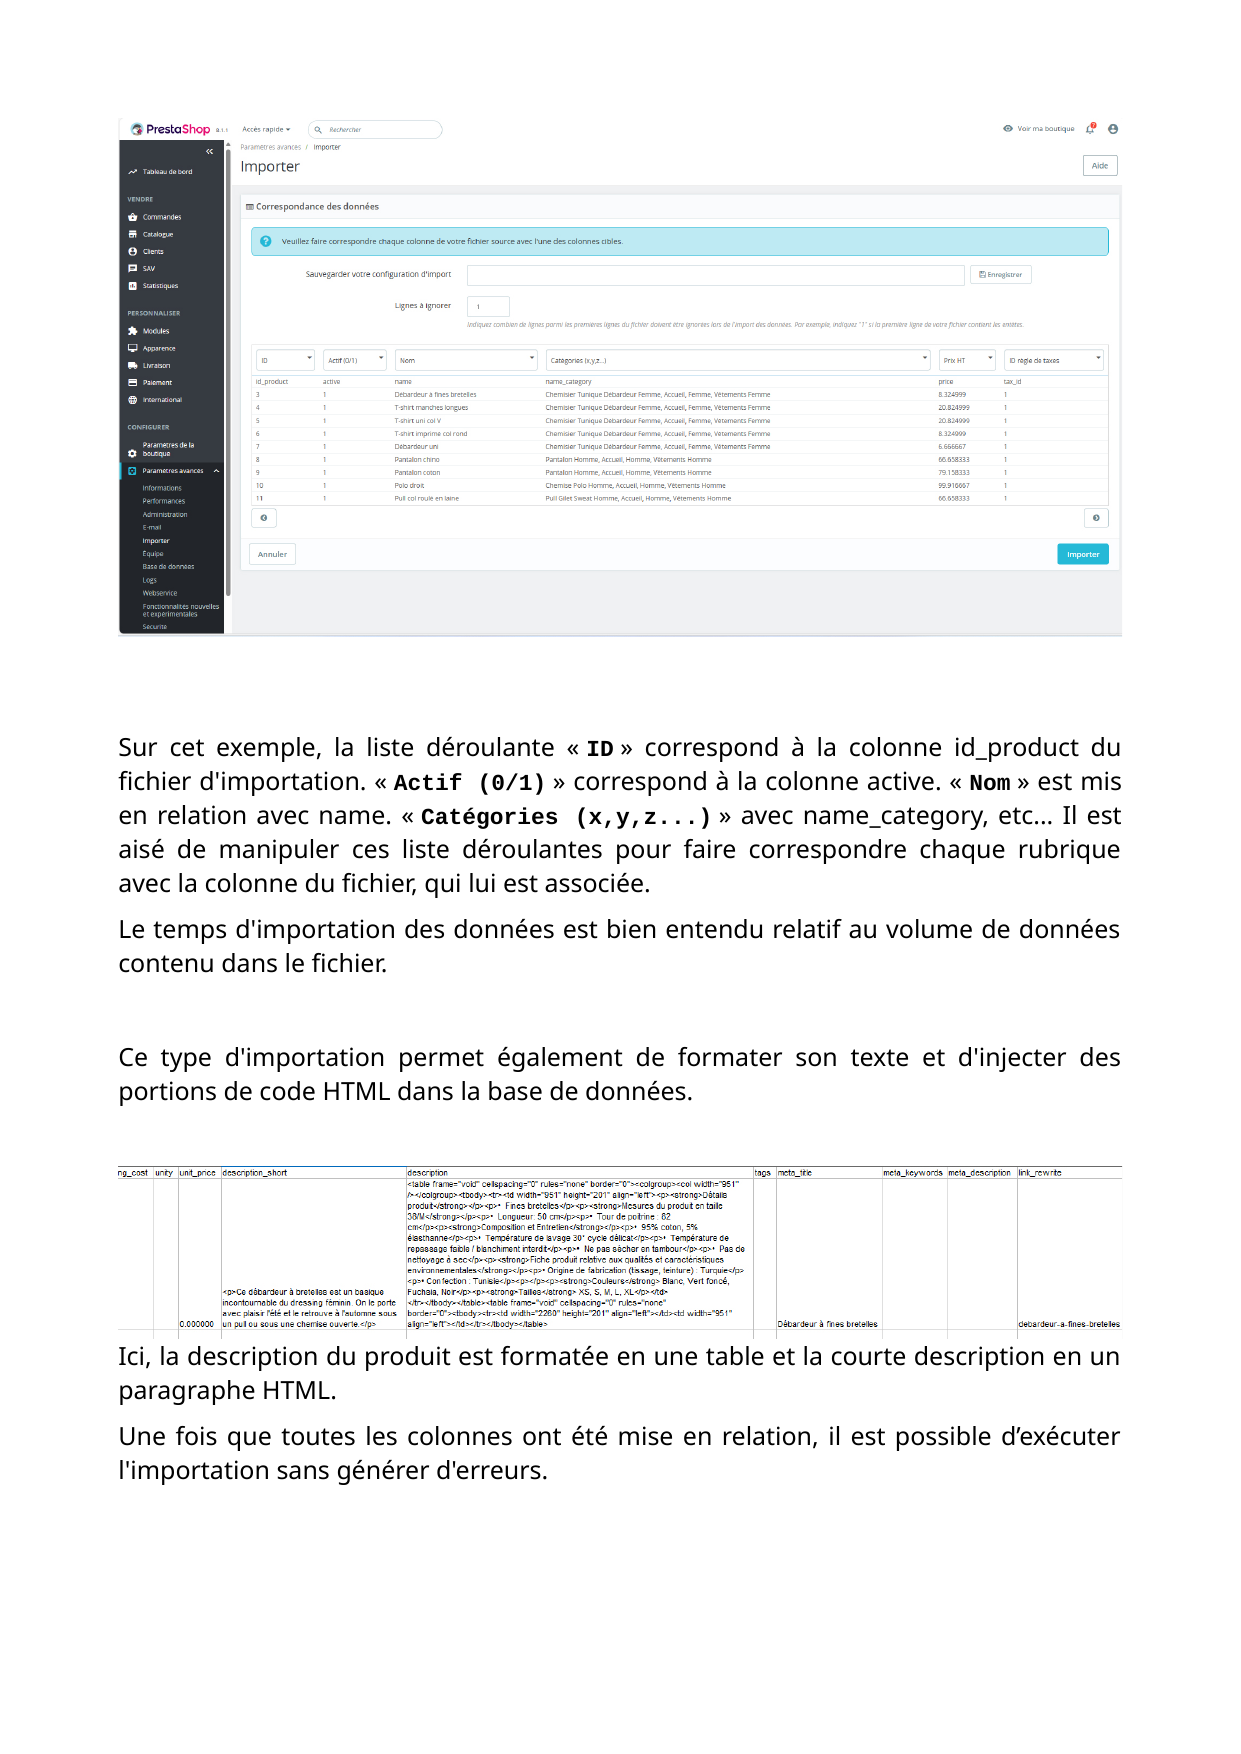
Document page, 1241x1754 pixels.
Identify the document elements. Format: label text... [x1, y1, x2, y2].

picture [118, 118, 1123, 637]
text Une fois que toutes les colonnes ont été mise en relation, il est possible d’exécuter l'importation sans générer d'erreurs. [118, 1419, 1122, 1487]
picture [118, 1166, 1123, 1339]
text Ce type d'importation permet également de formater son texte et d'injecter des portions de code HTML dans la base de données. [118, 1039, 1122, 1107]
text Le temps d'importation des données est bien entendu relatif au volume de données contenu dans le fichier. [118, 912, 1122, 980]
text Ici, la description du produit est formatée en une table et la courte description en un paragraphe HTML. [118, 1339, 1122, 1406]
text Sur cet exemple, la liste déroulante « ID » correspond à la colonne id_product du fichier d'importation. « Actif (0/1) » correspond à la colonne active. « Nom » est mis en relation avec name. « Catégories (x,y,z...) » avec name_category, etc... Il est aisé de manipuler ces liste déroulantes pour faire correspondre chaque rubrique avec la colonne du fichier, qui lui est associée. [118, 729, 1122, 899]
